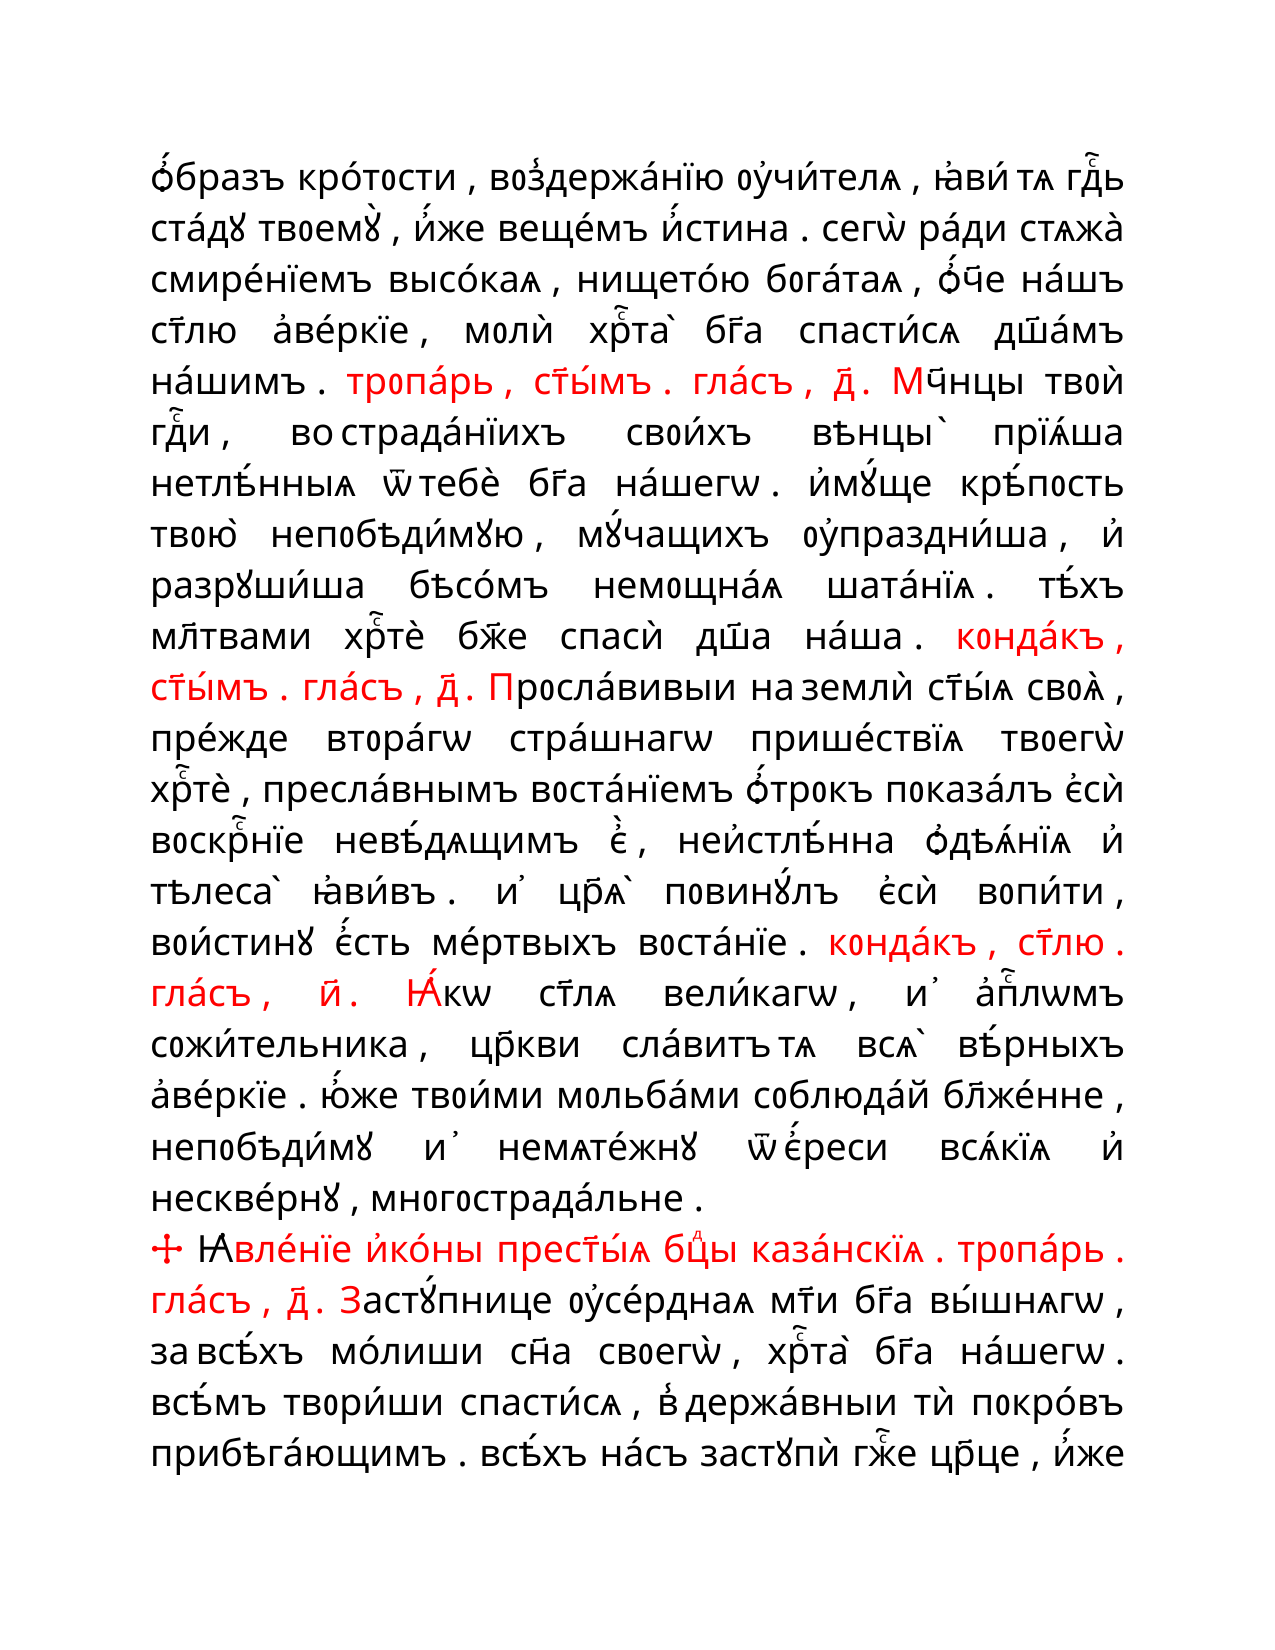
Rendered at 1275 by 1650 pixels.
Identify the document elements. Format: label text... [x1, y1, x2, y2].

text ѻ҆́бразъ кро́тᲂсти , вᲂз̾держа́нїю ᲂу҆чи́телѧ , ꙗ҆ви́ тѧ гдⷭ҇ь ста́дꙋ твᲂемꙋ̀ , и҆́же веще́мъ и҆́стина . сегѡ̀ ра́ди стѧжа̀ смире́нїемъ высо́каѧ , нището́ю бᲂга́таѧ , ѻ҆́ч҃е на́шъ ст҃лю а҆ве́ркїе , мᲂлѝ хрⷭ҇та̀ бг҃а спасти́сѧ дш҃а́мъ на́шимъ . трᲂпа́рь , ст҃ы́мъ . гла́съ , д҃ . Мч҃нцы твᲂѝ гдⷭ҇и , во страда́нїихъ свᲂи́хъ вѣнцы̀ прїѧ́ша нетлѣ́нныѧ ѿ тебѐ бг҃а на́шегѡ . и҆мꙋ́ще крѣ́пᲂсть твᲂю̀ непᲂбѣди́мꙋю , мꙋ́чащихъ ᲂу҆праздни́ша , и҆ разрꙋши́ша бѣсо́мъ немᲂщна́ѧ шата́нїѧ . тѣ́хъ мл҃твами хрⷭ҇тѐ бж҃е спасѝ дш҃а на́ша . кᲂнда́къ , ст҃ы́мъ . гла́съ , д҃ . Прᲂсла́вивыи на землѝ ст҃ы́ѧ свᲂѧ̀ , пре́жде втᲂра́гѡ стра́шнагѡ прише́ствїѧ твᲂегѡ̀ хрⷭ҇тѐ , пресла́внымъ вᲂста́нїемъ ѻ҆́трᲂкъ пᲂказа́лъ є҆сѝ вᲂскрⷭ҇нїе невѣ́дѧщимъ є҆̀ , неи҆стлѣ́нна ѻ҆дѣѧ́нїѧ и҆ тѣлеса̀ ꙗ҆ви́въ . и҆ цр҃ѧ̀ пᲂвинꙋ́лъ є҆сѝ вᲂпи́ти , вᲂи́стинꙋ є҆́сть ме́ртвыхъ вᲂста́нїе . кᲂнда́къ , ст҃лю . гла́съ , и҃ . Ꙗ҆́кѡ ст҃лѧ вели́кагѡ , и҆ а҆пⷭ҇лѡмъ сᲂжи́тельника , цр҃кви сла́витъ тѧ всѧ̀ вѣ́рныхъ а҆ве́ркїе . ю҆́же твᲂи́ми мᲂльба́ми сᲂблюда́й бл҃же́нне , непᲂбѣди́мꙋ и҆ немѧте́жнꙋ ѿ є҆́реси всѧ́кїѧ и҆ нескве́рнꙋ , мнᲂгᲂстрада́льне . [150, 150, 1125, 1222]
text 🕂 Ꙗ҆вле́нїе и҆ко́ны прест҃ы́ѧ бцⷣы каза́нскїѧ . трᲂпа́рь . гла́съ , д҃ . Застꙋ́пнице ᲂу҆се́рднаѧ мт҃и бг҃а вы́шнѧгѡ , за всѣ́хъ мо́лиши сн҃а свᲂегѡ̀ , хрⷭ҇та̀ бг҃а на́шегѡ . всѣ́мъ твᲂри́ши спасти́сѧ , в̾ держа́вныи тѝ пᲂкро́въ прибѣга́ющимъ . всѣ́хъ на́съ застꙋпѝ гжⷭ҇е цр҃це , и҆́же [150, 1222, 1125, 1477]
